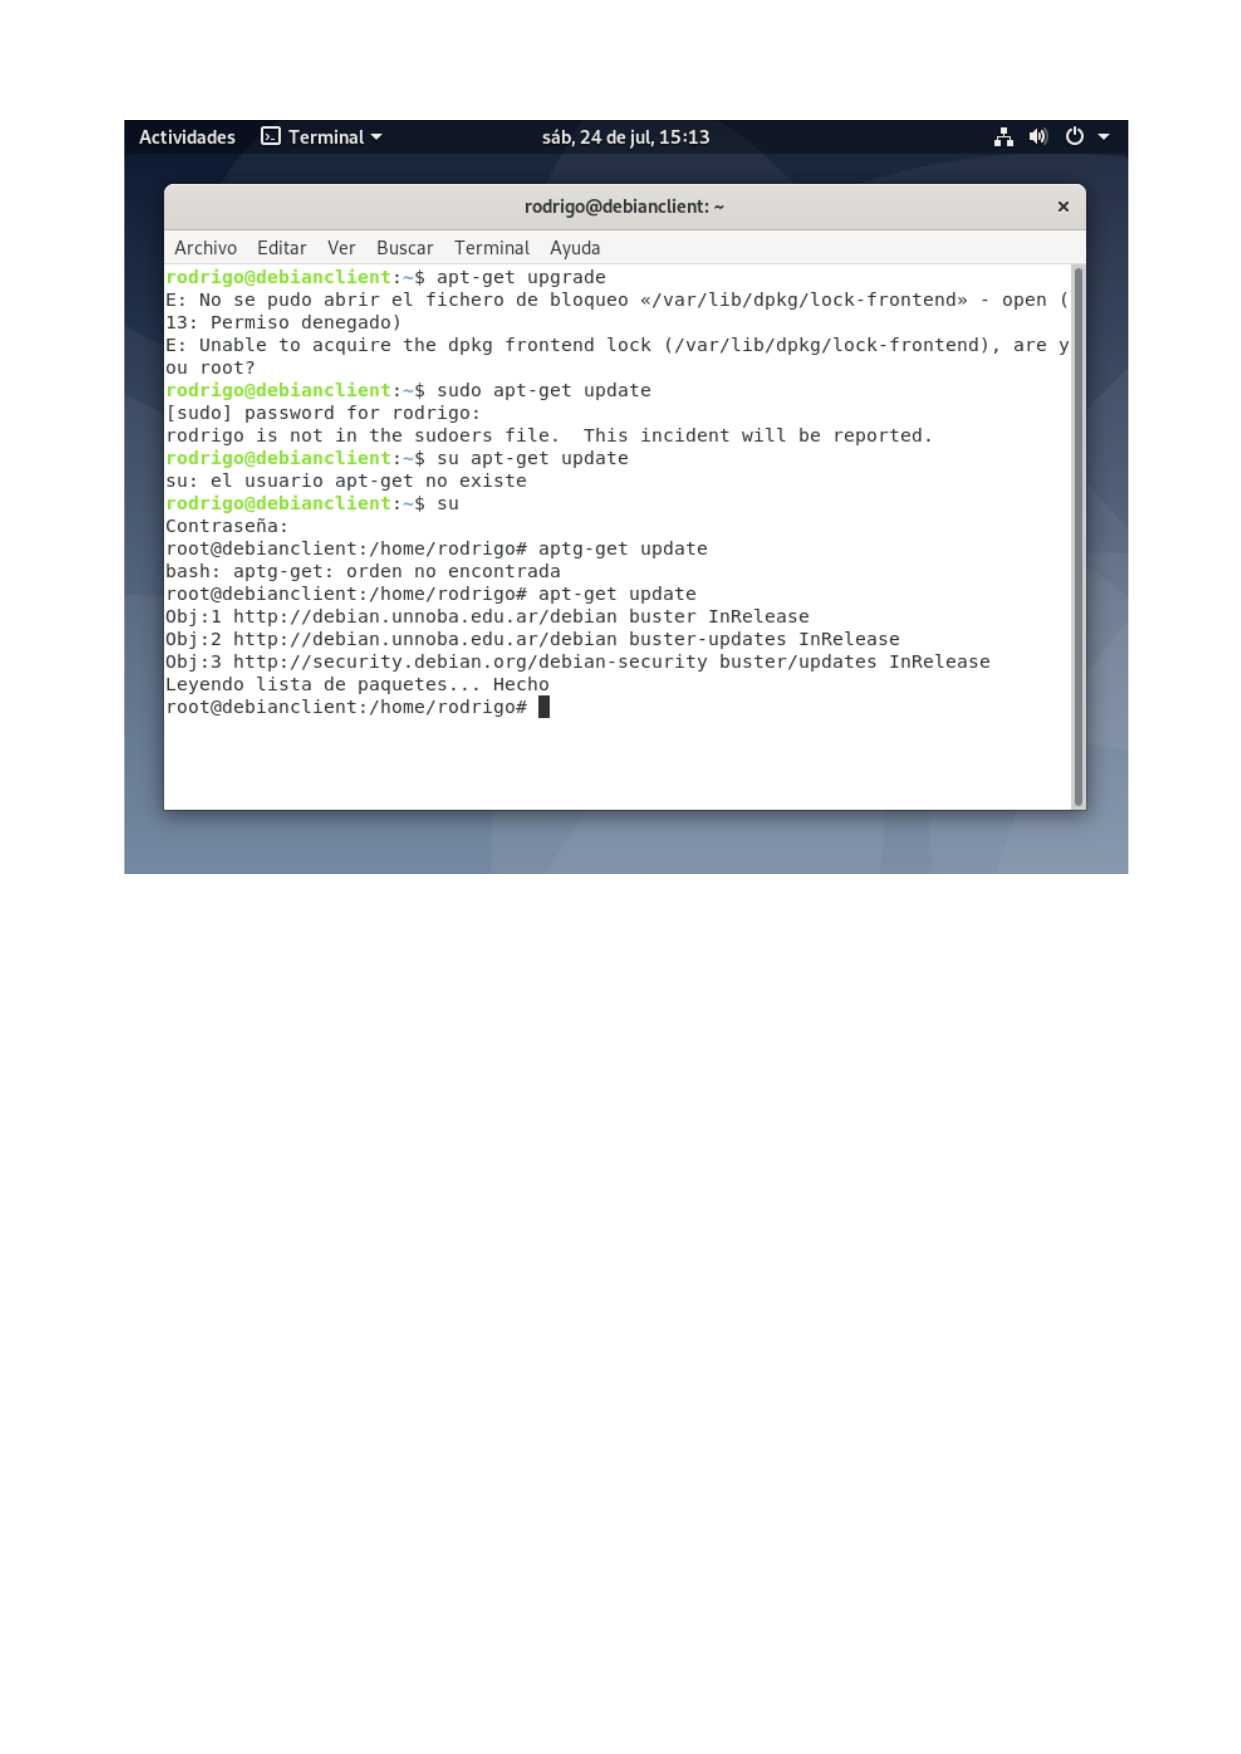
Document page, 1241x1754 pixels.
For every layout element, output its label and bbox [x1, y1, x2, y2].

picture [124, 120, 1129, 874]
